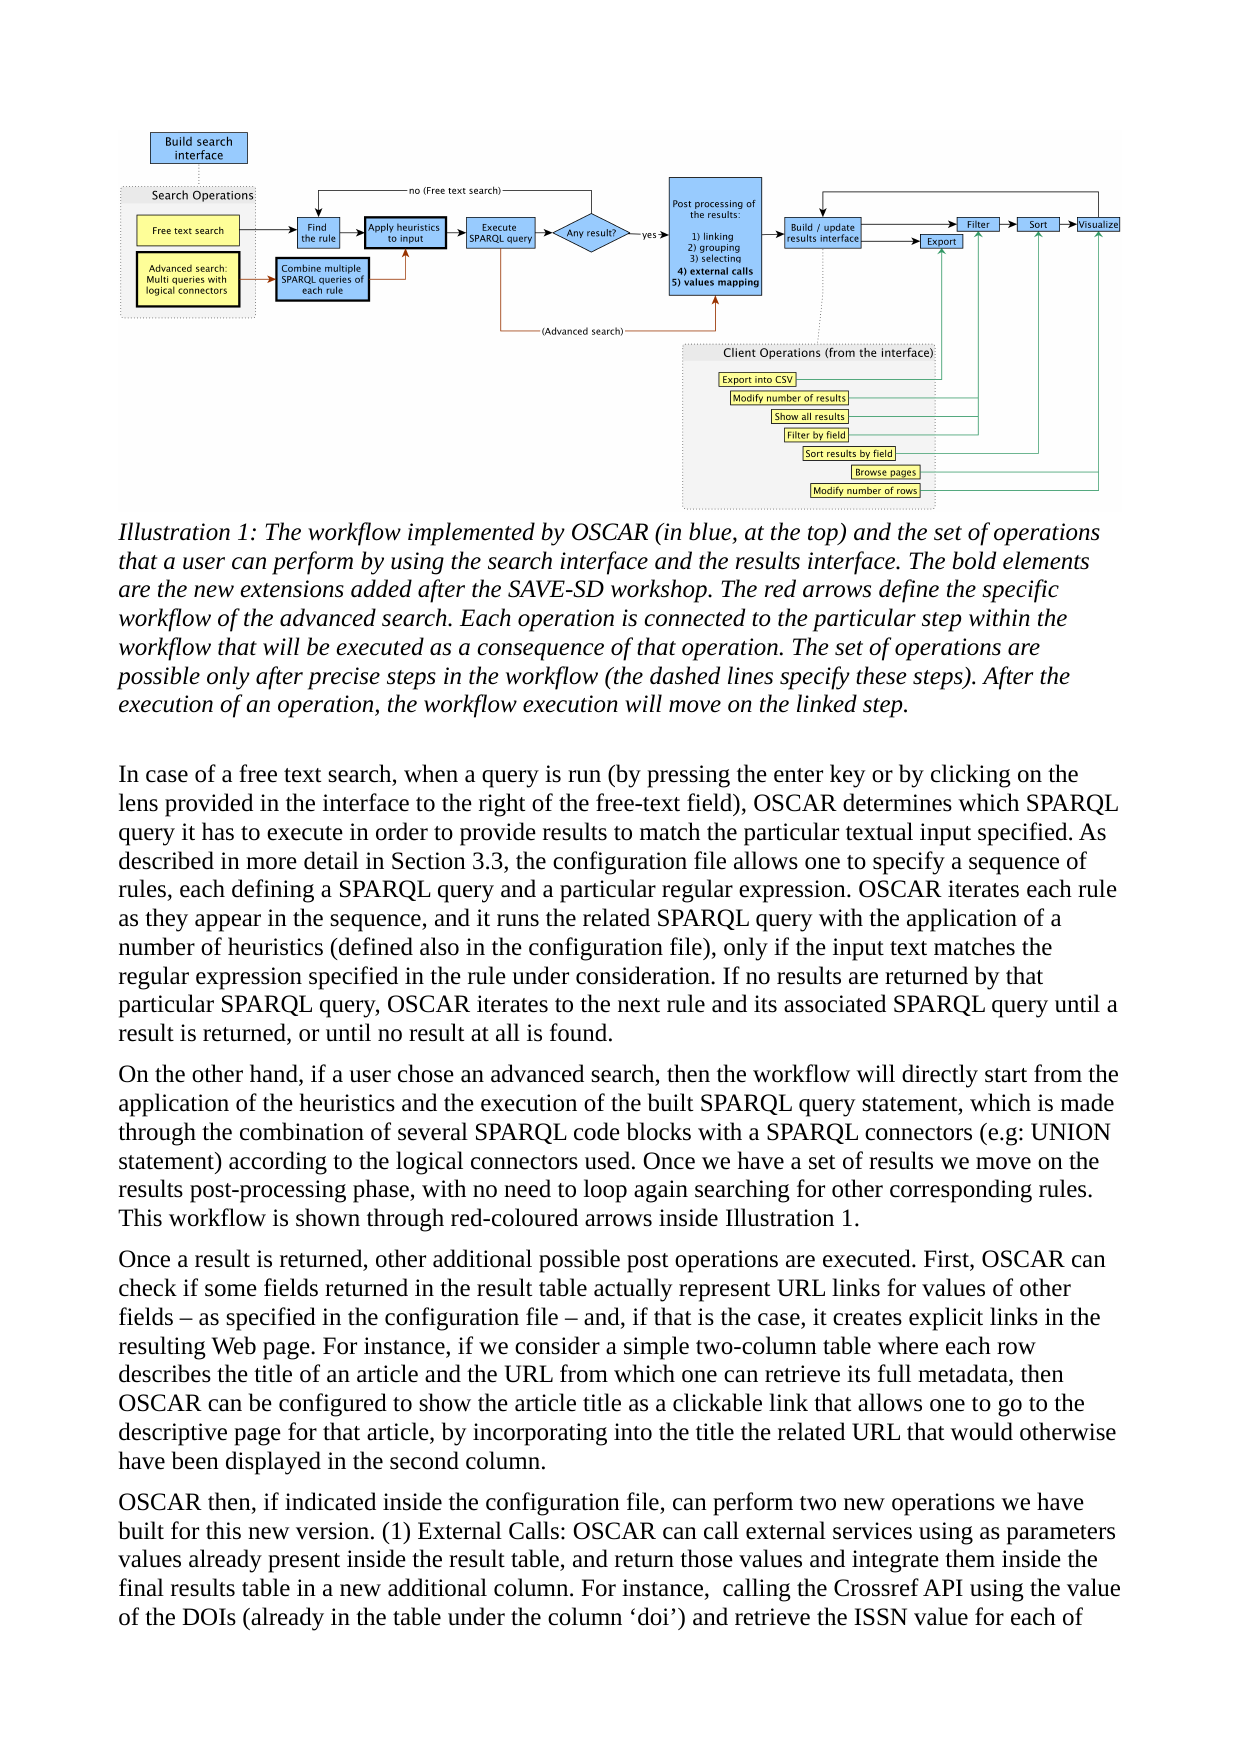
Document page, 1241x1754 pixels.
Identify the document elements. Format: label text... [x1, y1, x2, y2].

picture [118, 130, 1123, 512]
text In case of a free text search, when a query is run (by pressing the enter key or by clicking on the lens provided in the interface to the right of the free-text field), OSCAR determines which SPARQL query it has to execute in order to provide results to match the particular textual input specified. As described in more detail in Section 3.3, the configuration file allows one to specify a sequence of rules, each defining a SPARQL query and a particular regular expression. OSCAR iterates each rule as they appear in the sequence, and it runs the related SPARQL query with the application of a number of heuristics (defined also in the configuration file), only if the input text matches the regular expression specified in the rule under consideration. If no results are returned by that particular SPARQL query, OSCAR iterates to the next rule and its associated SPARQL query until a result is returned, or until no result at all is found. [118, 759, 1122, 1047]
text On the other hand, if a user chose an advanced search, then the workflow will directly start from the application of the heuristics and the execution of the built SPARQL query statement, which is made through the combination of several SPARQL code blocks with a SPARQL connectors (e.g: UNION statement) according to the logical connectors used. Once we have a set of results we move on the results post-processing phase, with no need to loop again searching for other corresponding rules. This workflow is shown through red-coloured arrows inside Illustration 1. [118, 1059, 1122, 1232]
text OSCAR then, if indicated inside the configuration file, can perform two new operations we have built for this new version. (1) External Calls: OSCAR can call external services using as parameters values already present inside the result table, and return those values and integrate them inside the final results table in a new additional column. For instance, calling the Crossref API using the value of the DOIs (already in the table under the column ‘doi’) and retrieve the ISSN value for each of [118, 1487, 1122, 1631]
text Illustration 1: The workflow implemented by OSCAR (in blue, at the top) and the set of operations that a user can perform by using the search interface and the results interface. The bold elements are the new extensions added after the SAVE-SD workshop. The red arrows define the specific workflow of the advanced search. Each operation is connected to the particular step within the workflow that will be executed as a consequence of that operation. The set of operations are possible only after precise steps in the workflow (the dashed lines specify these steps). After the execution of an operation, the workflow execution will move on the linked step. [118, 512, 1122, 718]
text Once a result is returned, other additional possible post operations are executed. First, OSCAR can check if some fields returned in the result table actually represent URL links for values of other fields – as specified in the configuration file – and, if that is the case, it creates explicit links in the resulting Web page. For instance, if we consider a simple two-column table where each row describes the title of an article and the URL from which one can retrieve its full metadata, then OSCAR can be configured to show the article title as a clickable link that allows one to go to the descriptive page for that article, by incorporating into the title the related URL that would otherwise have been displayed in the second column. [118, 1244, 1122, 1474]
